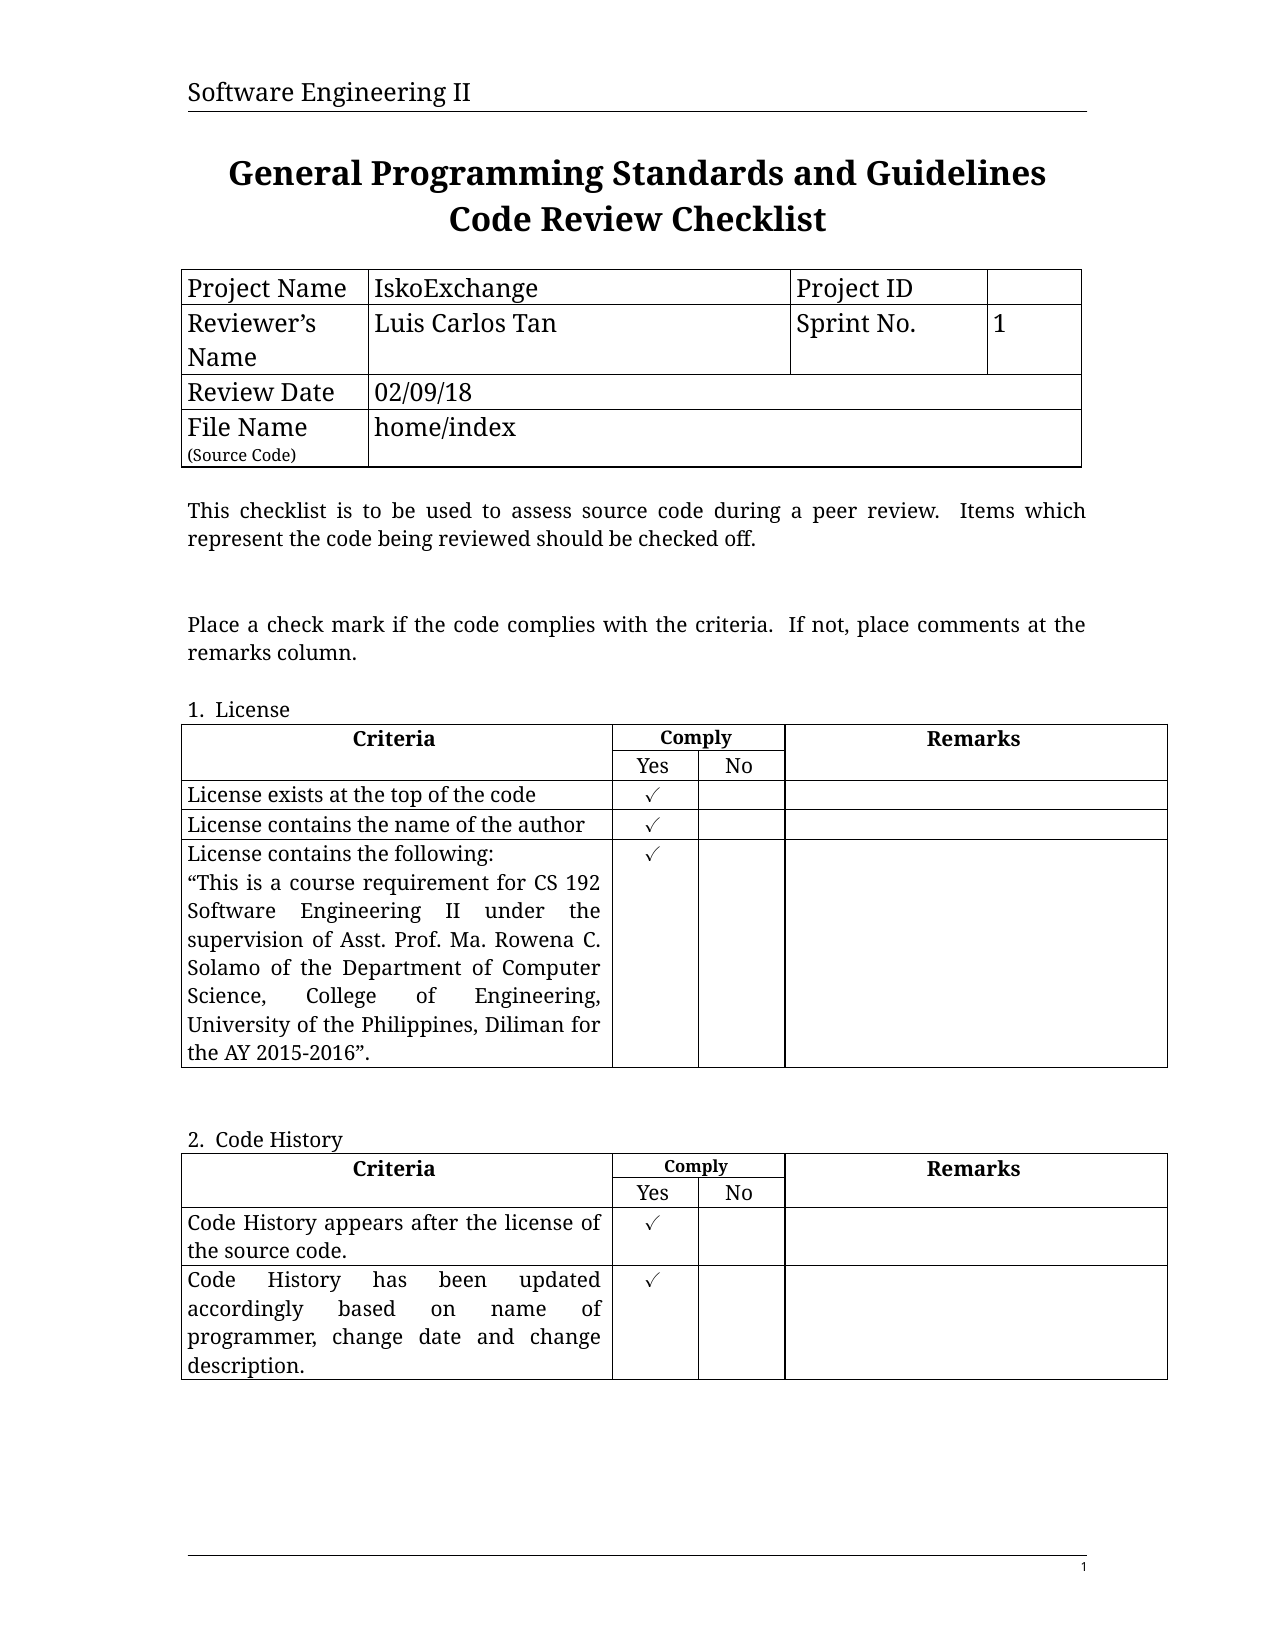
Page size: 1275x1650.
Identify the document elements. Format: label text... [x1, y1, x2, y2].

table_header Remarks [786, 1154, 1167, 1207]
table_cell License contains the following: “This is a course requirement for CS 192 Software Engineering II under the supervision of Asst. Prof. Ma. Rowena C. Solamo of the Department of Computer Science, College of Engineering, University of the Philippines, Diliman for the AY 2015-2016”. [182, 840, 612, 1067]
table_cell Review Date [182, 375, 368, 409]
table_cell [699, 1208, 784, 1264]
text This checklist is to be used to assess source code during a peer review. Items which represent the code being reviewed should be checked off. [187, 496, 1087, 553]
table_cell [786, 810, 1167, 838]
table_cell [699, 781, 784, 809]
table_cell [786, 840, 1167, 1067]
table_cell No [699, 1178, 784, 1207]
table_header Comply [613, 725, 784, 750]
text General Programming Standards and Guidelines Code Review Checklist [187, 150, 1087, 241]
table_cell Code History has been updated accordingly based on name of programmer, change date and change description. [182, 1266, 612, 1379]
table_cell [699, 1266, 784, 1379]
table_cell Yes [613, 751, 698, 779]
table_header Criteria [182, 1154, 612, 1207]
table_cell [786, 781, 1167, 809]
table_header [988, 270, 1081, 304]
table_cell ✓ [613, 781, 698, 809]
table_cell Reviewer’s Name [182, 305, 368, 373]
table_cell ✓ [613, 1266, 698, 1379]
table_cell No [699, 751, 784, 779]
table_header Criteria [182, 725, 612, 779]
text 1. License [187, 695, 1087, 723]
table_cell ✓ [613, 1208, 698, 1264]
table_cell ✓ [613, 840, 698, 1067]
table_cell [786, 1208, 1167, 1264]
table_cell [786, 1266, 1167, 1379]
table_header IskoExchange [369, 270, 790, 304]
table_cell License contains the name of the author [182, 810, 612, 838]
table_cell ✓ [613, 810, 698, 838]
table_header Project Name [182, 270, 368, 304]
text Place a check mark if the code complies with the criteria. If not, place comments at the remarks column. [187, 610, 1087, 667]
table_cell home/index [369, 410, 1081, 466]
table_cell File Name (Source Code) [182, 410, 368, 466]
table_cell Sprint No. [791, 305, 987, 373]
table_header Remarks [786, 725, 1167, 779]
table_cell Code History appears after the license of the source code. [182, 1208, 612, 1264]
table_cell License exists at the top of the code [182, 781, 612, 809]
table_cell [699, 840, 784, 1067]
text 2. Code History [187, 1125, 1087, 1153]
table_cell Luis Carlos Tan [369, 305, 790, 373]
table_cell 1 [988, 305, 1081, 373]
table_header Comply [613, 1154, 784, 1177]
table_cell Yes [613, 1178, 698, 1207]
table_header Project ID [791, 270, 987, 304]
table_cell 02/09/18 [369, 375, 1081, 409]
table_cell [699, 810, 784, 838]
